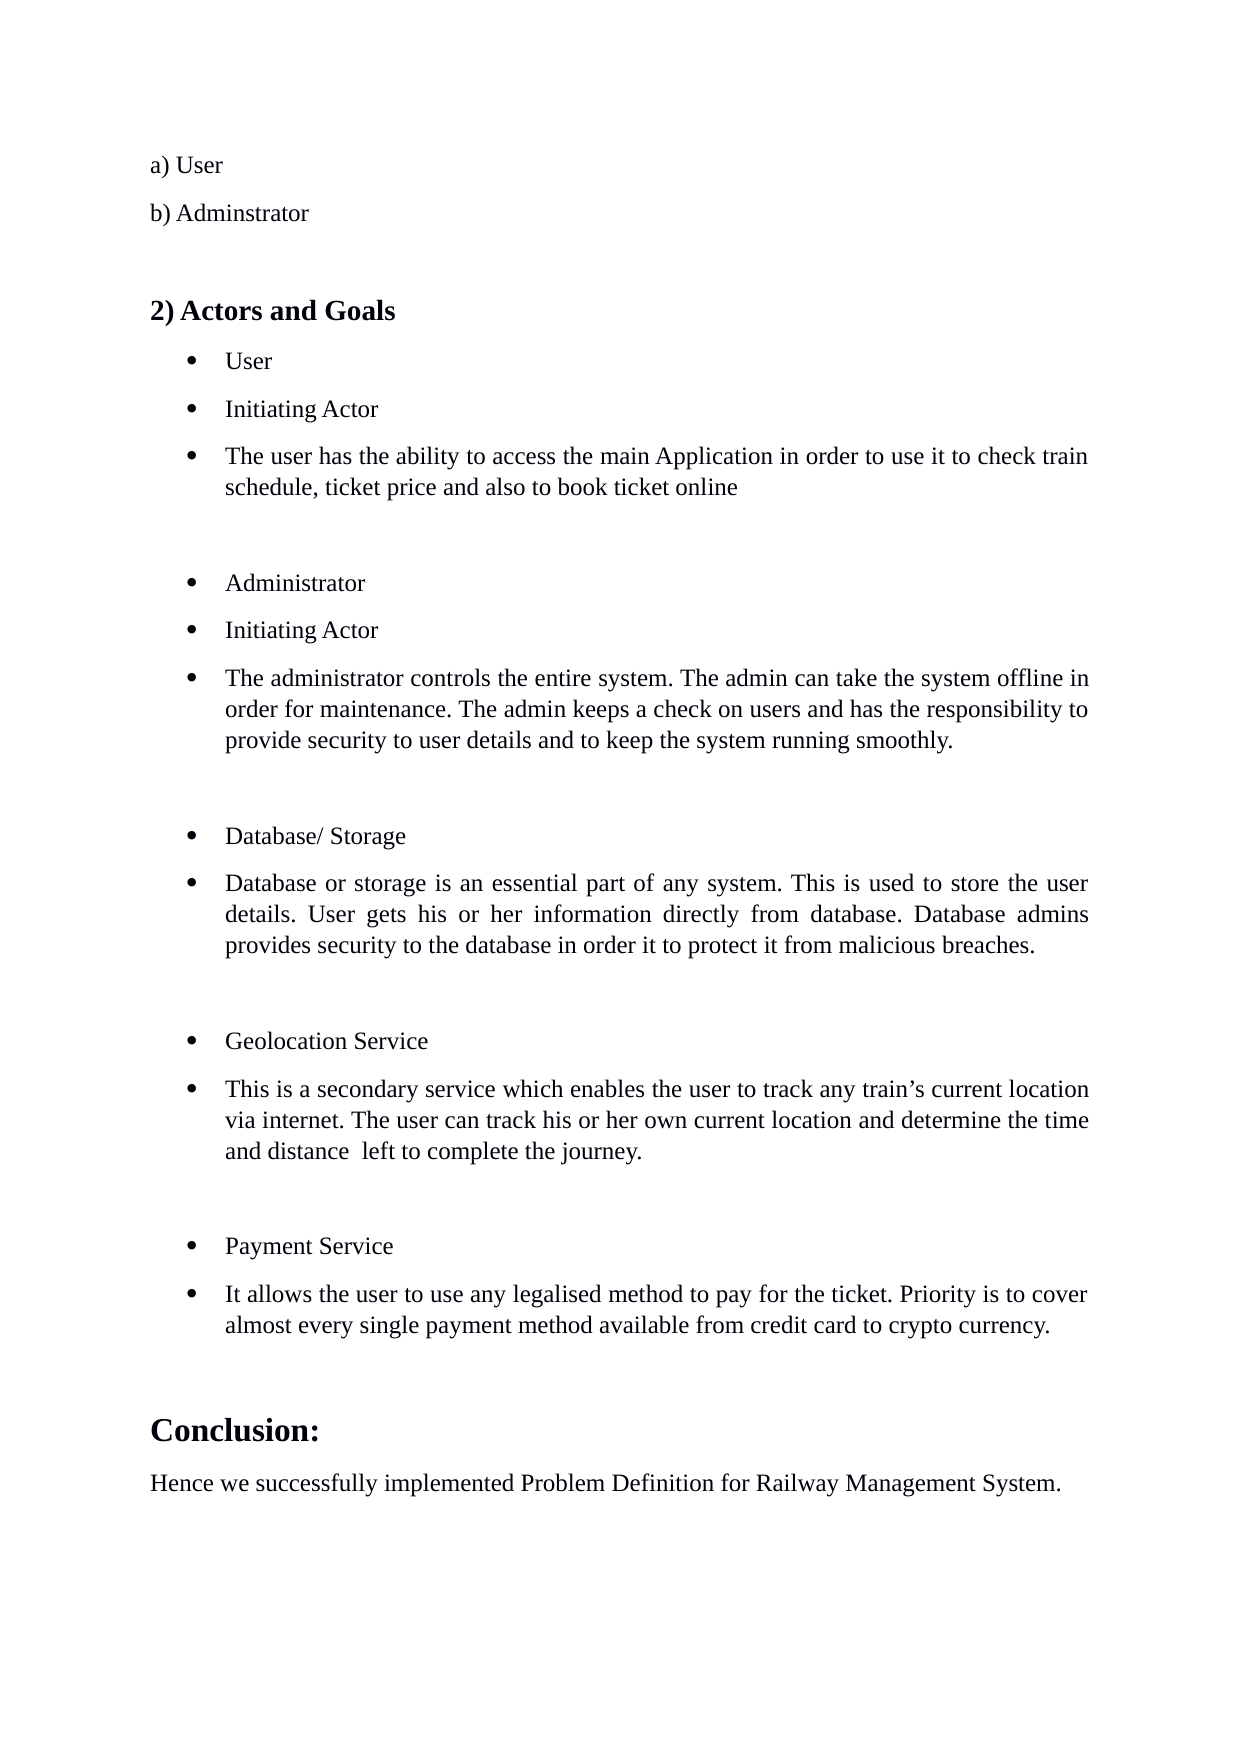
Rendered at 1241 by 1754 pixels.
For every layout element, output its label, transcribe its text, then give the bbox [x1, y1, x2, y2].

list The administrator controls the entire system. The admin can take the system offline in order for maintenance. The admin keeps a check on users and has the responsibility to provide security to user details and to keep the system running smoothly. [187, 663, 1090, 754]
list Administrator [187, 568, 1090, 597]
list It allows the user to use any legalised method to pay for the ticket. Priority is to cover almost every single payment method available from credit card to crypto currency. [187, 1279, 1090, 1339]
list This is a secondary service which enables the user to track any train’s current location via internet. The user can track his or her own current location and determine the time and distance left to complete the journey. [187, 1074, 1090, 1164]
text Conclusion: [150, 1410, 1196, 1449]
list The user has the ability to access the main Application in order to use it to check train schedule, ticket price and also to book ticket online [187, 441, 1090, 501]
text 2) Actors and Goals [150, 293, 1090, 327]
list Geolocation Service [187, 1026, 1090, 1055]
list Database or storage is an essential part of any system. This is used to store the user details. User gets his or her information directly from database. Database admins provides security to the database in order it to protect it from malicious breaches. [187, 868, 1090, 959]
list Initiating Actor [187, 394, 1090, 422]
text Hence we successfully implemented Problem Definition for Railway Management System. [150, 1468, 1196, 1497]
list Payment Service [187, 1231, 1090, 1260]
list Database/ Storage [187, 821, 1090, 849]
text a) User [150, 150, 1090, 179]
list Initiating Actor [187, 616, 1090, 644]
text b) Adminstrator [150, 198, 1090, 226]
list User [187, 346, 1090, 375]
